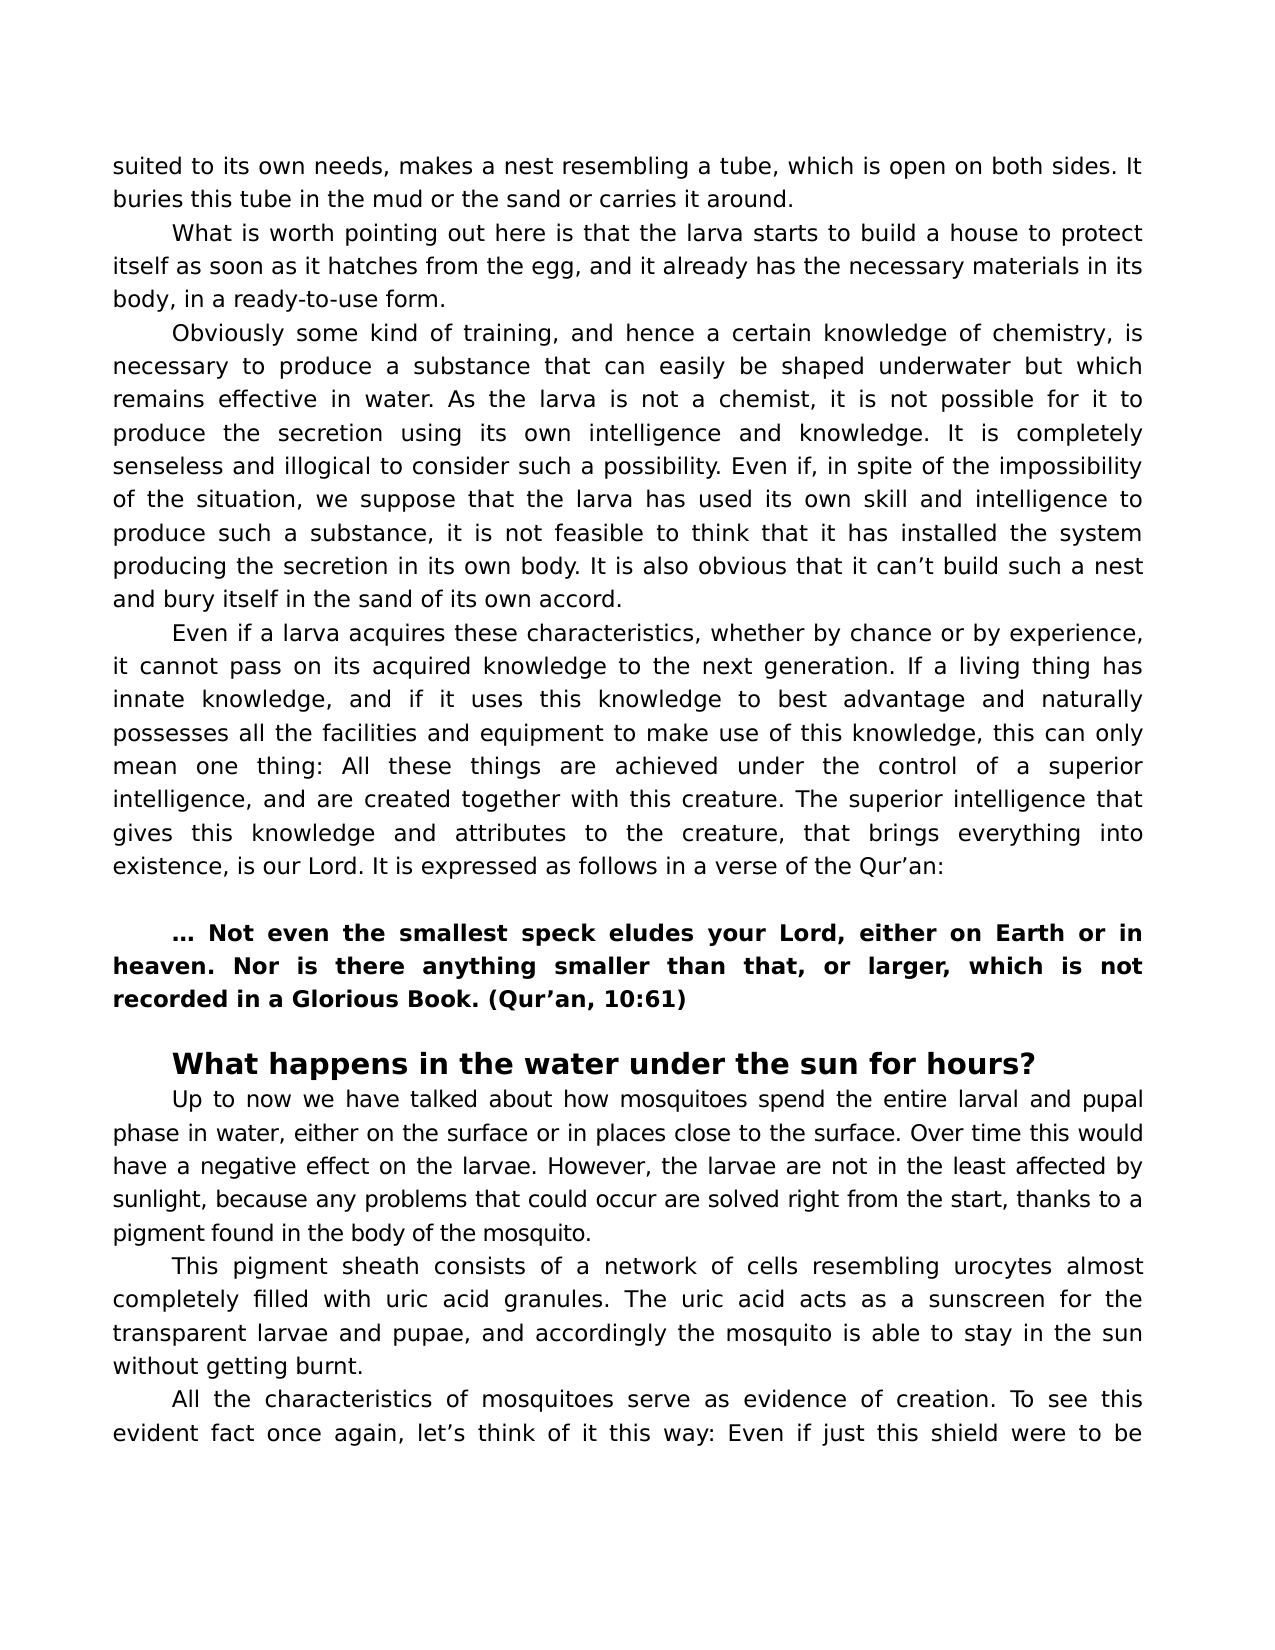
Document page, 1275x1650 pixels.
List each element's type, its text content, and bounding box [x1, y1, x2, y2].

text What happens in the water under the sun for hours? [112, 1048, 1145, 1081]
text This pigment sheath consists of a network of cells resembling urocytes almost completely filled with uric acid granules. The uric acid acts as a sunscreen for the transparent larvae and pupae, and accordingly the mosquito is able to stay in the sun without getting burnt. [112, 1248, 1145, 1381]
text … Not even the smallest speck eludes your Lord, either on Earth or in heaven. Nor is there anything smaller than that, or larger, which is not recorded in a Glorious Book. (Qur’an, 10:61) [112, 914, 1145, 1014]
text suited to its own needs, makes a nest resembling a tube, which is open on both sides. It buries this tube in the mud or the sand or carries it around. [112, 148, 1145, 214]
text All the characteristics of mosquitoes serve as evidence of creation. To see this evident fact once again, let’s think of it this way: Even if just this shield were to be [112, 1381, 1145, 1448]
text Even if a larva acquires these characteristics, whether by chance or by experience, it cannot pass on its acquired knowledge to the next generation. If a living thing has innate knowledge, and if it uses this knowledge to best advantage and naturally possesses all the facilities and equipment to make use of this knowledge, this can only mean one thing: All these things are achieved under the control of a superior intelligence, and are created together with this creature. The superior intelligence that gives this knowledge and attributes to the creature, that brings everything into existence, is our Lord. It is expressed as follows in a verse of the Qur’an: [112, 614, 1145, 881]
text What is worth pointing out here is that the larva starts to build a house to protect itself as soon as it hatches from the egg, and it already has the necessary materials in its body, in a ready-to-use form. [112, 214, 1145, 314]
text Obviously some kind of training, and hence a certain knowledge of chemistry, is necessary to produce a substance that can easily be shaped underwater but which remains effective in water. As the larva is not a chemist, it is not possible for it to produce the secretion using its own intelligence and knowledge. It is completely senseless and illogical to consider such a possibility. Even if, in spite of the impossibility of the situation, we suppose that the larva has used its own skill and intelligence to produce such a substance, it is not feasible to think that it has installed the system producing the secretion in its own body. It is also obvious that it can’t build such a nest and bury itself in the sand of its own accord. [112, 314, 1145, 614]
text Up to now we have talked about how mosquitoes spend the entire larval and pupal phase in water, either on the surface or in places close to the surface. Over time this would have a negative effect on the larvae. However, the larvae are not in the least affected by sunlight, because any problems that could occur are solved right from the start, thanks to a pigment found in the body of the mosquito. [112, 1081, 1145, 1248]
